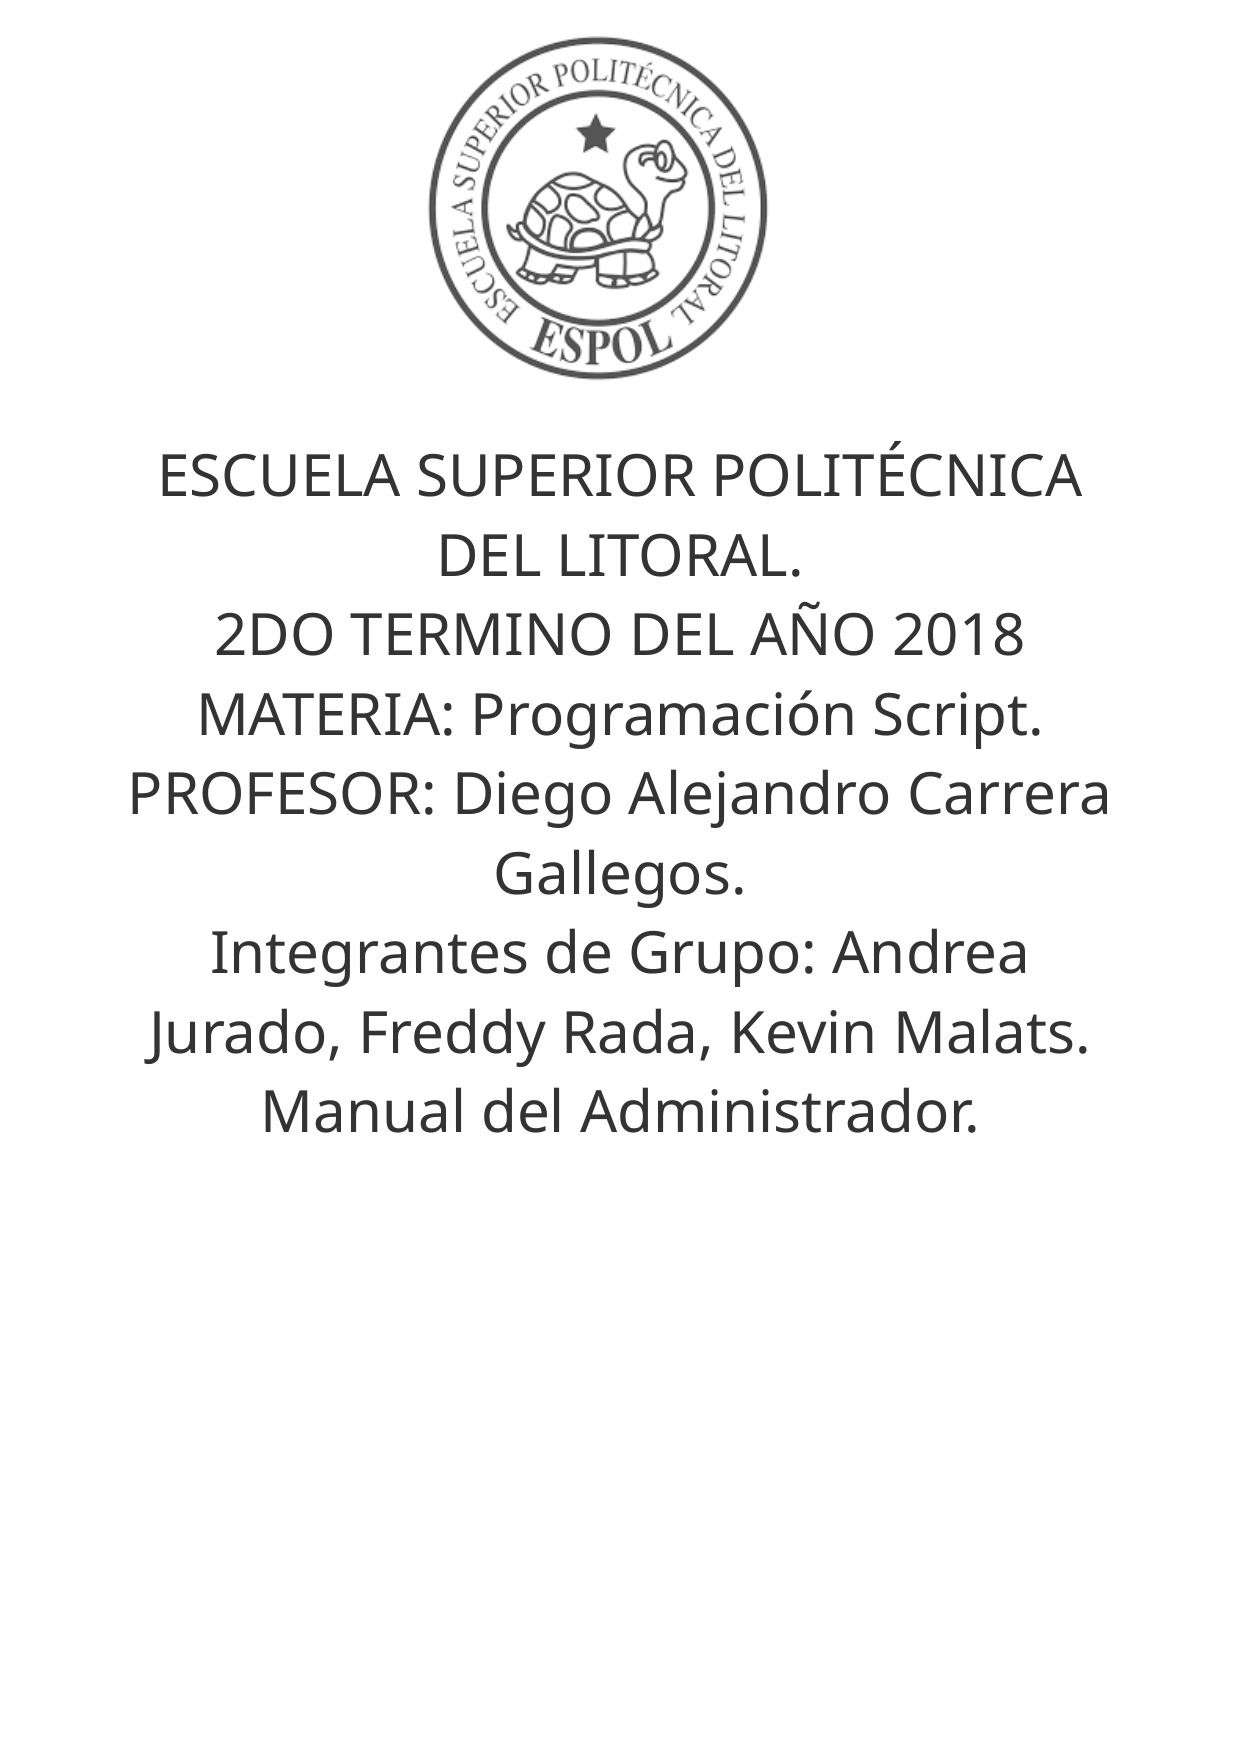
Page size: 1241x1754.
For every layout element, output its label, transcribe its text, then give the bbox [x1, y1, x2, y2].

text Integrantes de Grupo: Andrea Jurado, Freddy Rada, Kevin Malats. [118, 911, 1122, 1070]
picture [422, 32, 774, 385]
text Manual del Administrador. [118, 1070, 1122, 1150]
text MATERIA: Programación Script. [118, 673, 1122, 752]
text PROFESOR: Diego Alejandro Carrera Gallegos. [118, 752, 1122, 911]
text 2DO TERMINO DEL AÑO 2018 [118, 593, 1122, 673]
text ESCUELA SUPERIOR POLITÉCNICA DEL LITORAL. [118, 434, 1122, 593]
